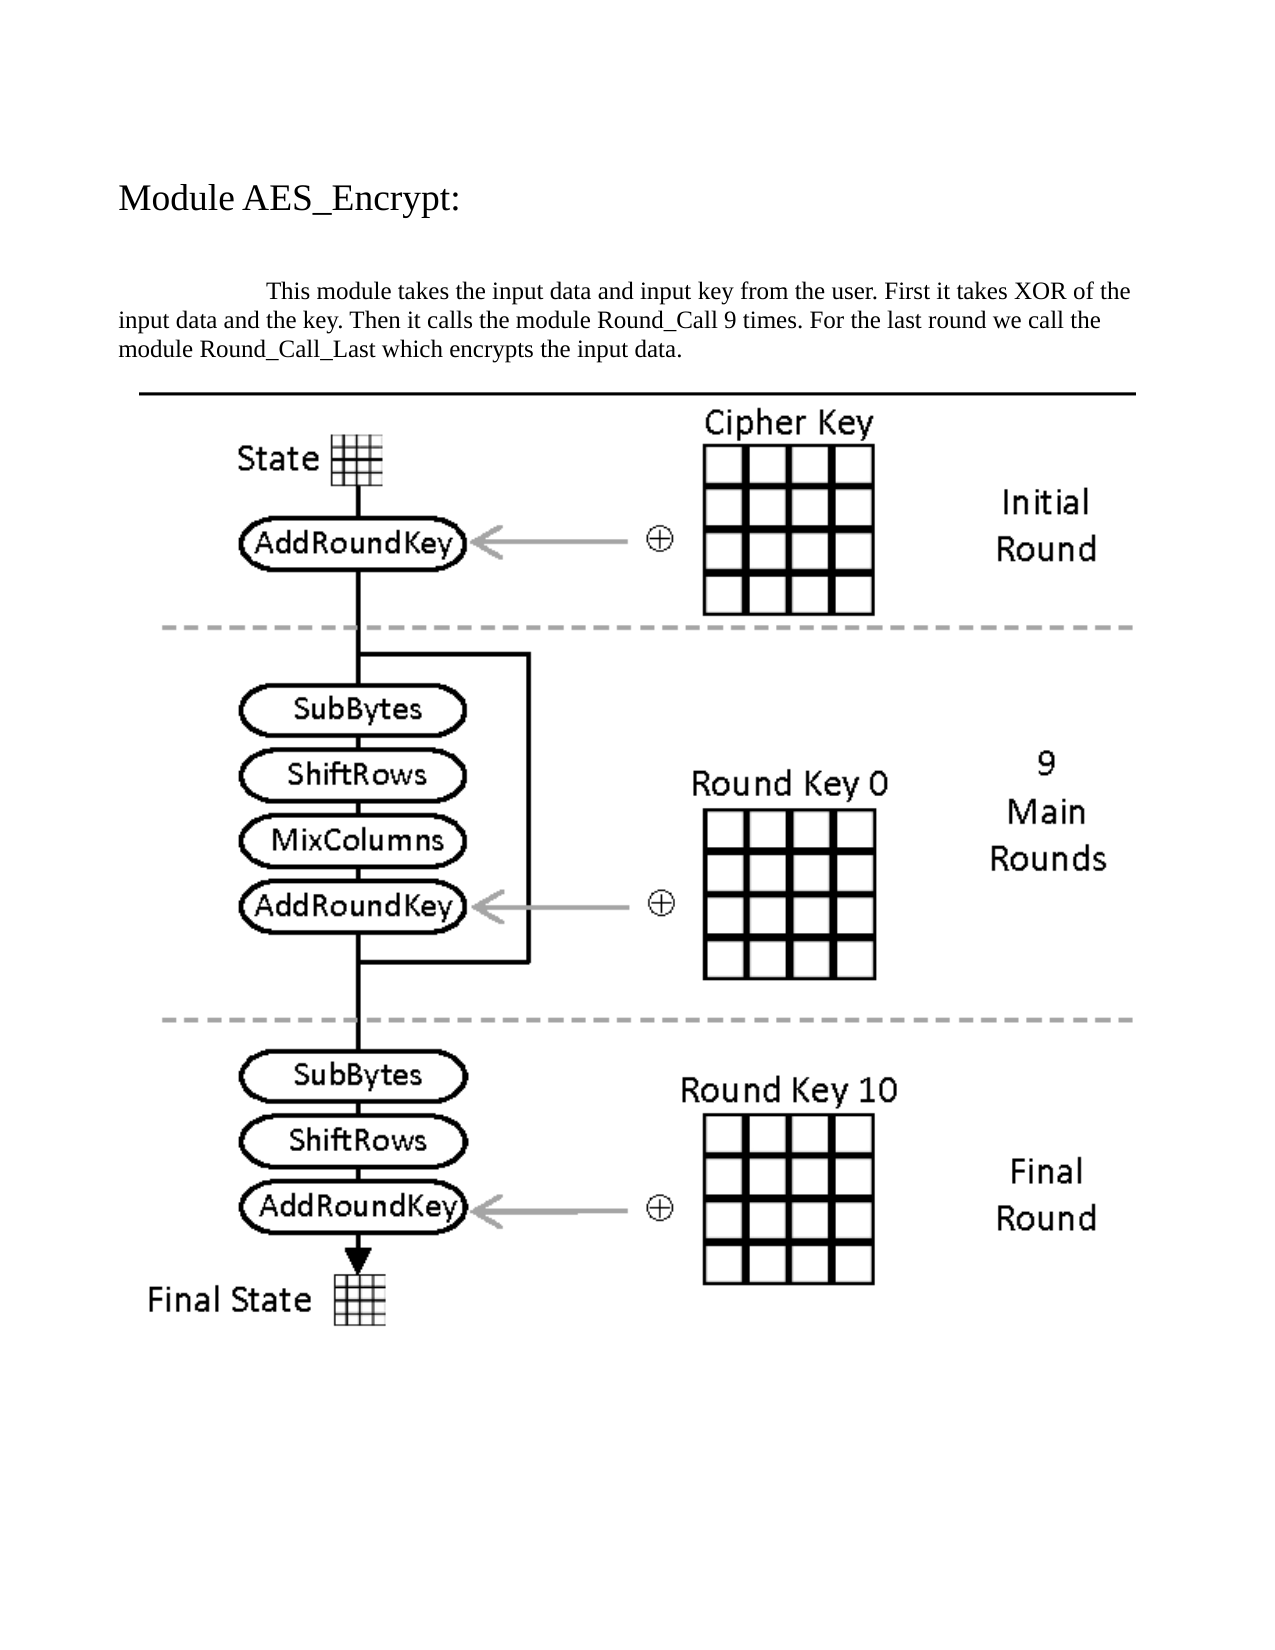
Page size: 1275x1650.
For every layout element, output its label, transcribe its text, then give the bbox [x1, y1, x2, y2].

picture [139, 391, 1136, 1348]
text This module takes the input data and input key from the user. First it takes XOR of the input data and the key. Then it calls the module Round_Call 9 times. For the last round we call the module Round_Call_Last which encrypts the input data. [118, 276, 1157, 362]
text Module AES_Encrypt: [118, 176, 1157, 219]
